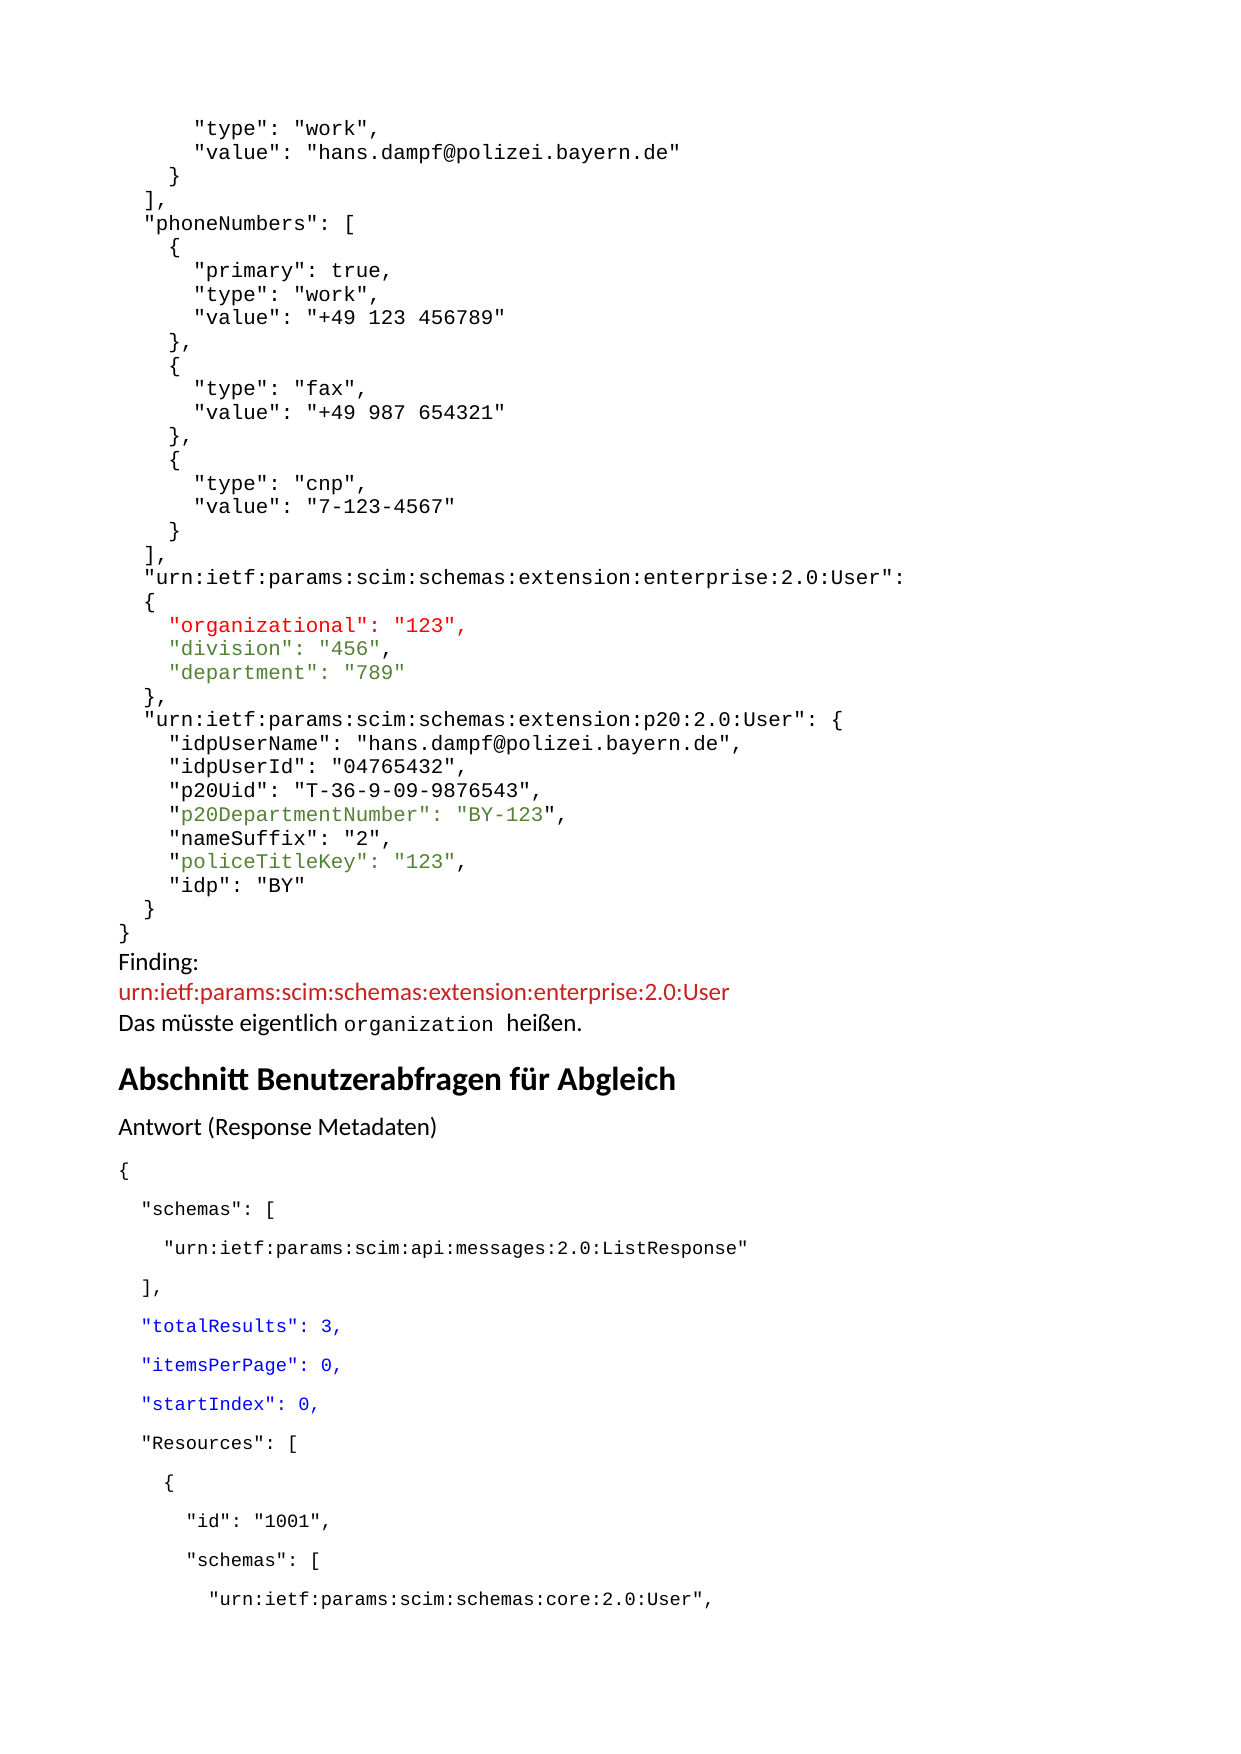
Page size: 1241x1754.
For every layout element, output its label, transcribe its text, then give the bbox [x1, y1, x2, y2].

text } [118, 922, 1122, 946]
text { [118, 591, 1122, 615]
text Finding: [118, 946, 1122, 976]
text "id": "1001", [118, 1512, 1122, 1533]
text Das müsste eigentlich organization heißen. [118, 1007, 1122, 1037]
text "p20DepartmentNumber": "BY-123", [118, 804, 1122, 827]
text { [118, 354, 1122, 378]
text }, [118, 426, 1122, 449]
text "urn:ietf:params:scim:schemas:extension:enterprise:2.0:User": [118, 567, 1122, 591]
text "totalResults": 3, [118, 1317, 1122, 1338]
text { [118, 449, 1122, 473]
text } [118, 898, 1122, 922]
text "value": "hans.dampf@polizei.bayern.de" [118, 142, 1122, 165]
text } [118, 520, 1122, 544]
text Antwort (Response Metadaten) [118, 1111, 1122, 1142]
text "type": "work", [118, 118, 1122, 142]
subtitle Abschnitt Benutzerabfragen für Abgleich [118, 1058, 1122, 1099]
text }, [118, 686, 1122, 709]
text "Resources": [ [118, 1434, 1122, 1455]
text "organizational": "123", [118, 615, 1122, 638]
text ], [118, 544, 1122, 567]
text "itemsPerPage": 0, [118, 1356, 1122, 1377]
text "type": "cnp", [118, 473, 1122, 496]
text "idpUserName": "hans.dampf@polizei.bayern.de", [118, 733, 1122, 757]
text "type": "fax", [118, 378, 1122, 402]
text { [118, 236, 1122, 260]
text "startIndex": 0, [118, 1395, 1122, 1416]
text ], [118, 189, 1122, 213]
text "department": "789" [118, 662, 1122, 686]
text "value": "7-123-4567" [118, 496, 1122, 520]
text } [118, 165, 1122, 189]
text "urn:ietf:params:scim:schemas:extension:p20:2.0:User": { [118, 709, 1122, 733]
text "nameSuffix": "2", [118, 827, 1122, 851]
text "idpUserId": "04765432", [118, 757, 1122, 780]
text "phoneNumbers": [ [118, 213, 1122, 236]
text "value": "+49 987 654321" [118, 402, 1122, 426]
text "primary": true, [118, 260, 1122, 284]
text }, [118, 331, 1122, 354]
text "idp": "BY" [118, 875, 1122, 898]
text "type": "work", [118, 284, 1122, 307]
text urn:ietf:params:scim:schemas:extension:enterprise:2.0:User [118, 976, 1122, 1007]
text "division": "456", [118, 638, 1122, 662]
text "p20Uid": "T-36-9-09-9876543", [118, 780, 1122, 804]
text ], [118, 1278, 1122, 1299]
text "value": "+49 123 456789" [118, 307, 1122, 331]
text "schemas": [ [118, 1200, 1122, 1221]
text { [118, 1473, 1122, 1494]
text "schemas": [ [118, 1551, 1122, 1572]
text "urn:ietf:params:scim:api:messages:2.0:ListResponse" [118, 1239, 1122, 1260]
text "urn:ietf:params:scim:schemas:core:2.0:User", [118, 1589, 1122, 1611]
text { [118, 1161, 1122, 1182]
text "policeTitleKey": "123", [118, 851, 1122, 875]
